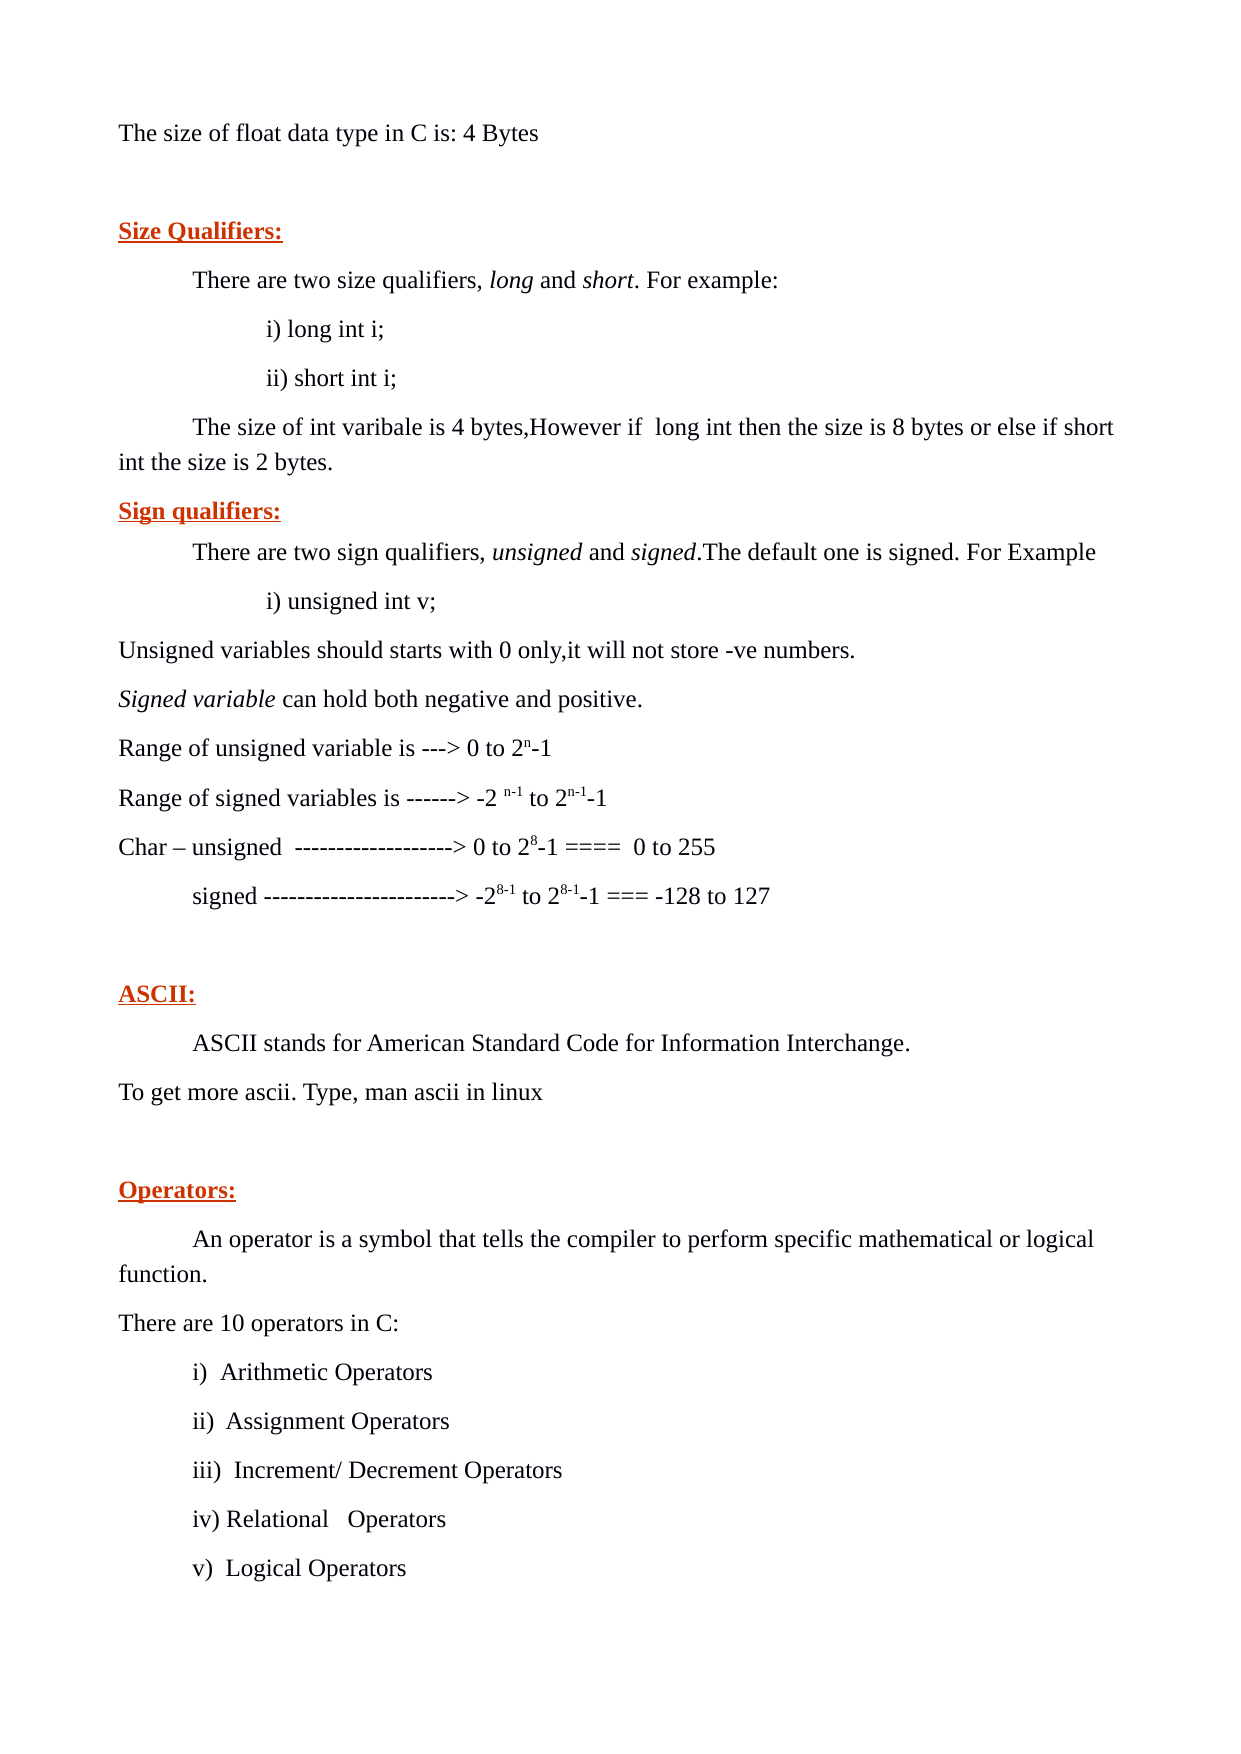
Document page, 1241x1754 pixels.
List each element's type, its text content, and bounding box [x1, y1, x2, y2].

text Unsigned variables should starts with 0 only,it will not store -ve numbers. [118, 635, 1122, 664]
text i) long int i; [118, 314, 1122, 343]
text To get more ascii. Type, man ascii in linux [118, 1077, 1122, 1106]
text ASCII stands for American Standard Code for Information Interchange. [118, 1028, 1122, 1057]
text signed -----------------------> -28-1 to 28-1-1 === -128 to 127 [118, 881, 1122, 909]
text There are 10 operators in C: [118, 1308, 1122, 1336]
text i) unsigned int v; [118, 586, 1122, 615]
text iv) Relational Operators [118, 1504, 1122, 1533]
text Range of signed variables is ------> -2 n-1 to 2n-1-1 [118, 783, 1122, 811]
text Range of unsigned variable is ---> 0 to 2n-1 [118, 733, 1122, 762]
text ii) short int i; [118, 363, 1122, 392]
text Signed variable can hold both negative and positive. [118, 684, 1122, 713]
text An operator is a symbol that tells the compiler to perform specific mathematical or logical function. [118, 1224, 1122, 1287]
text Size Qualifiers: [118, 216, 1122, 245]
text ii) Assignment Operators [118, 1406, 1122, 1434]
text Operators: [118, 1175, 1122, 1204]
text ASCII: [118, 979, 1122, 1008]
text There are two sign qualifiers, unsigned and signed.The default one is signed. For Example [118, 537, 1122, 566]
subtitle Sign qualifiers: [118, 496, 1122, 525]
text The size of int varibale is 4 bytes,However if long int then the size is 8 bytes or else if short int the size is 2 bytes. [118, 412, 1122, 476]
text i) Arithmetic Operators [118, 1357, 1122, 1386]
text Char – unsigned -------------------> 0 to 28-1 ==== 0 to 255 [118, 832, 1122, 860]
text iii) Increment/ Decrement Operators [118, 1455, 1122, 1484]
text v) Logical Operators [118, 1553, 1122, 1582]
text The size of float data type in C is: 4 Bytes [118, 118, 1122, 147]
text There are two size qualifiers, long and short. For example: [118, 265, 1122, 294]
